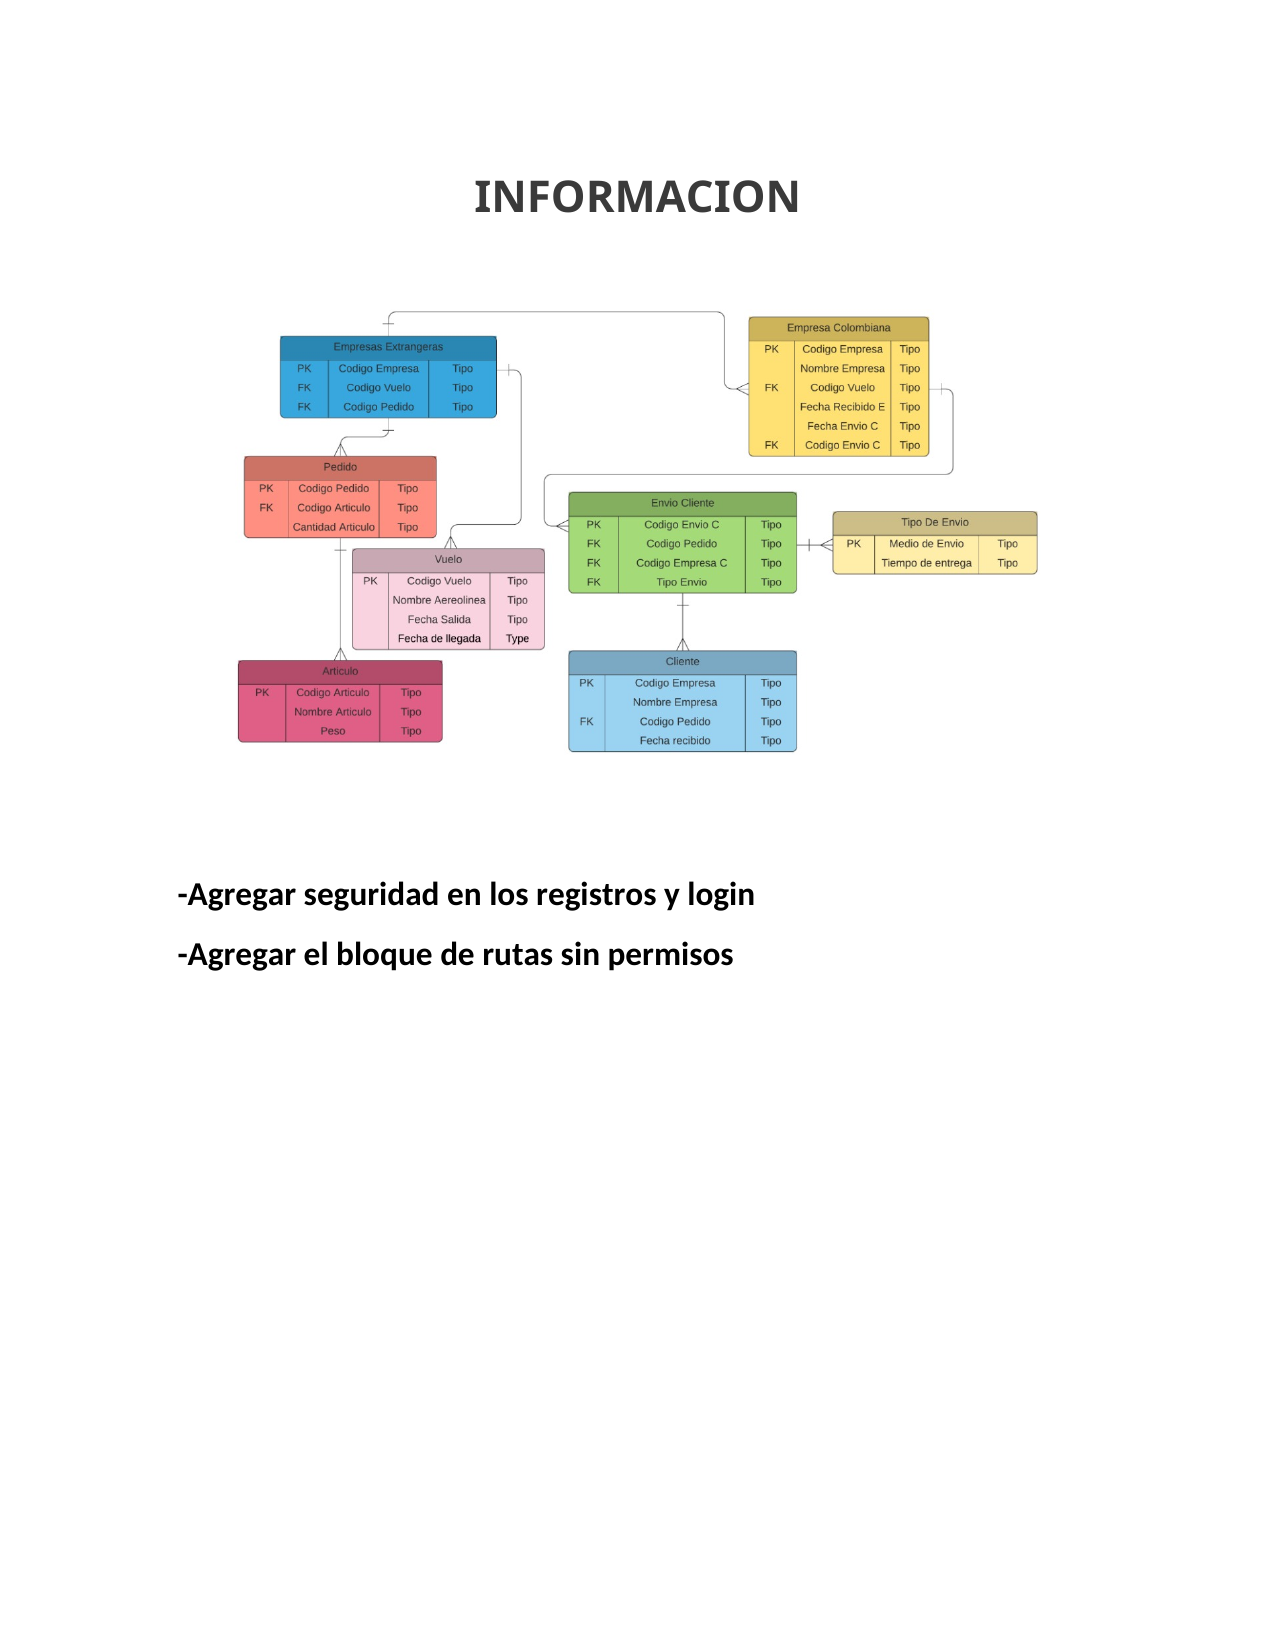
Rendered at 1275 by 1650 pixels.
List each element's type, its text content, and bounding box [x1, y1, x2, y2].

subtitle INFORMACION [177, 163, 1098, 226]
picture [214, 288, 1061, 776]
text -Agregar el bloque de rutas sin permisos [177, 933, 1098, 974]
text -Agregar seguridad en los registros y login [177, 873, 1098, 913]
